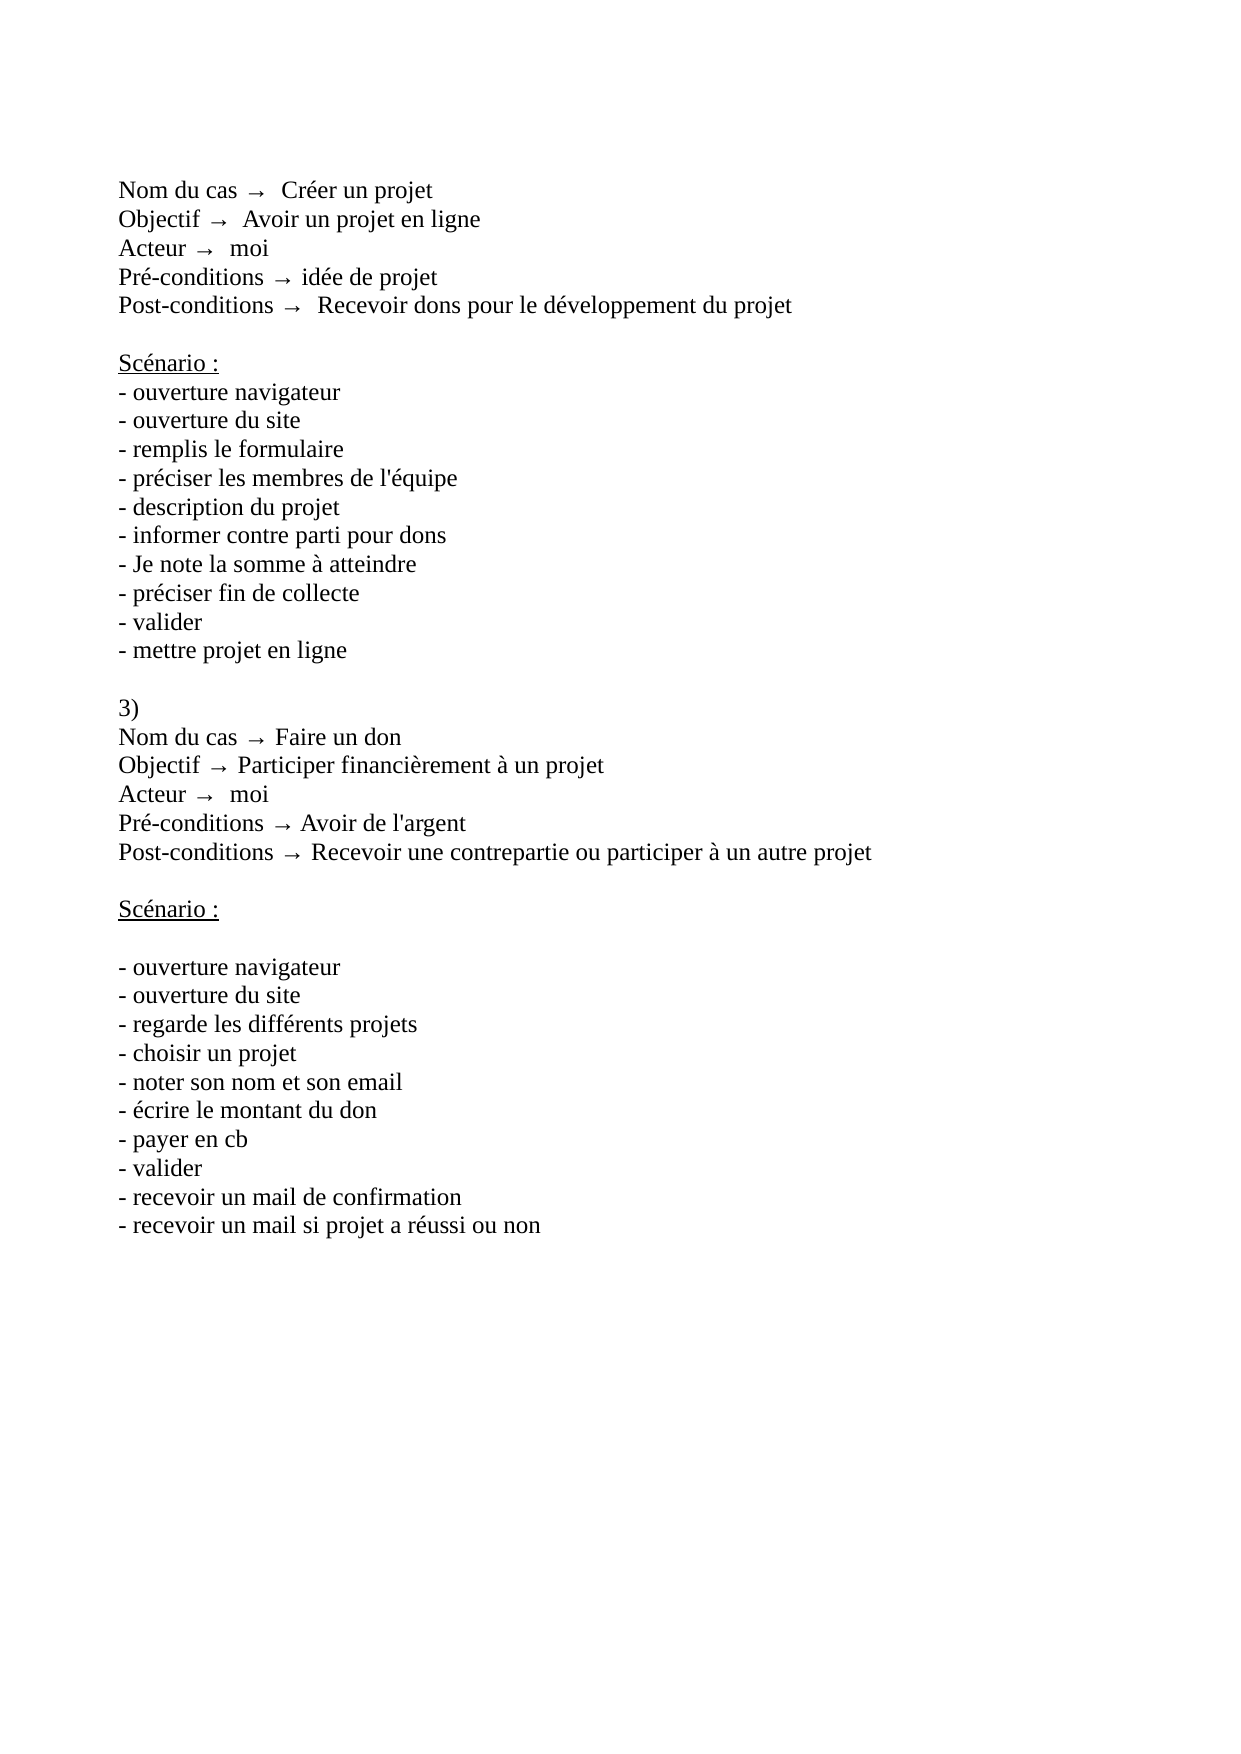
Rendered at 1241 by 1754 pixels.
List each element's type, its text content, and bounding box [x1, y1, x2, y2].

text - recevoir un mail si projet a réussi ou non [118, 1211, 1122, 1239]
text - regarde les différents projets [118, 1009, 1122, 1038]
text - recevoir un mail de confirmation [118, 1182, 1122, 1211]
text Nom du cas → Faire un don [118, 722, 1122, 751]
text Pré-conditions → idée de projet [118, 262, 1122, 291]
text - préciser les membres de l'équipe [118, 463, 1122, 492]
text Objectif → Avoir un projet en ligne [118, 204, 1122, 233]
text Pré-conditions → Avoir de l'argent [118, 808, 1122, 837]
text 3) [118, 693, 1122, 722]
text Post-conditions → Recevoir une contrepartie ou participer à un autre projet [118, 837, 1122, 866]
text Post-conditions → Recevoir dons pour le développement du projet [118, 291, 1122, 319]
text Scénario : [118, 348, 1122, 377]
text Nom du cas → Créer un projet [118, 176, 1122, 204]
text - noter son nom et son email [118, 1067, 1122, 1096]
text - remplis le formulaire [118, 434, 1122, 463]
text - Je note la somme à atteindre [118, 549, 1122, 578]
text - ouverture du site [118, 406, 1122, 434]
text Acteur → moi [118, 233, 1122, 262]
text - préciser fin de collecte [118, 578, 1122, 607]
text Objectif → Participer financièrement à un projet [118, 751, 1122, 779]
text - valider [118, 1153, 1122, 1182]
text - écrire le montant du don [118, 1096, 1122, 1124]
text - ouverture navigateur [118, 377, 1122, 406]
text - payer en cb [118, 1124, 1122, 1153]
text - choisir un projet [118, 1038, 1122, 1067]
text Scénario : [118, 894, 1122, 923]
text - valider [118, 607, 1122, 636]
text Acteur → moi [118, 779, 1122, 808]
text - ouverture navigateur [118, 952, 1122, 981]
text - description du projet [118, 492, 1122, 521]
text - informer contre parti pour dons [118, 521, 1122, 549]
text - mettre projet en ligne [118, 636, 1122, 664]
text - ouverture du site [118, 981, 1122, 1009]
